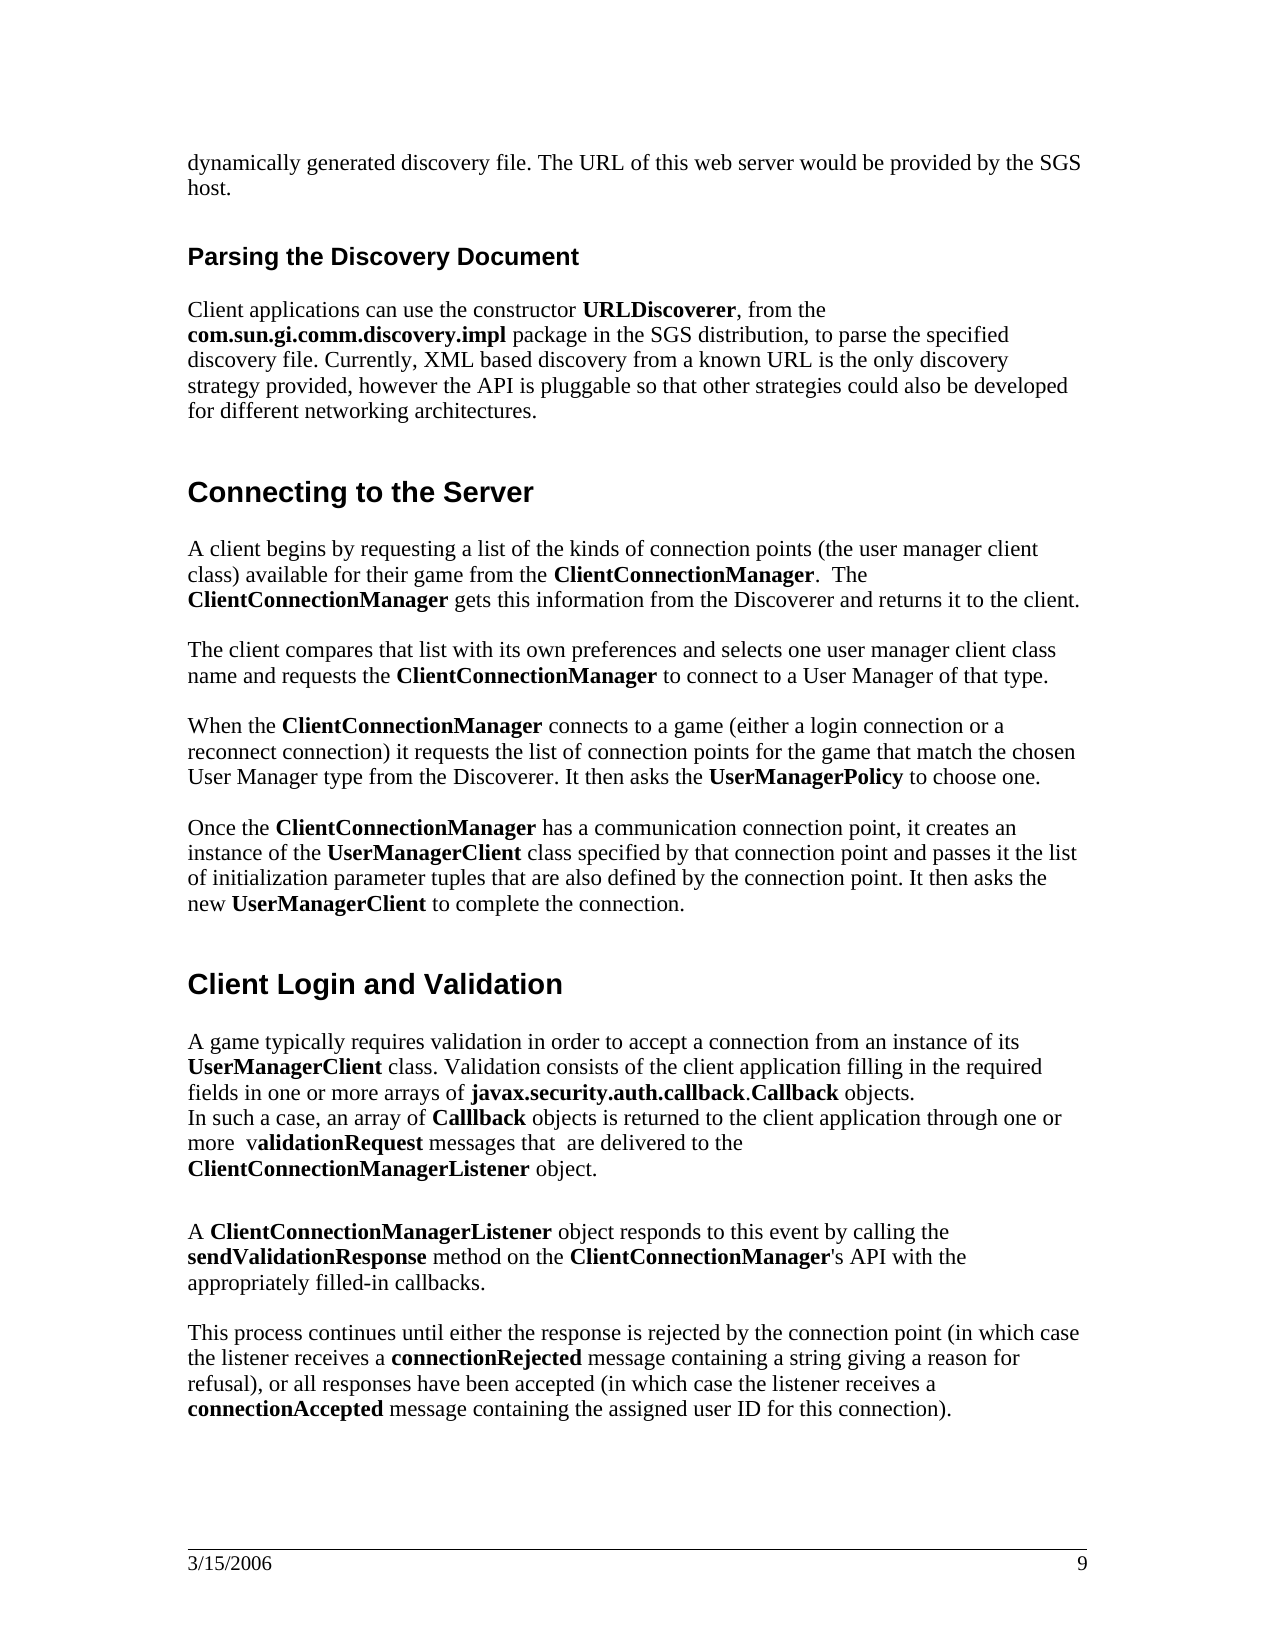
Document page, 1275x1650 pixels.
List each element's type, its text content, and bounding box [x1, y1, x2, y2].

text This process continues until either the response is rejected by the connection point (in which case the listener receives a connectionRejected message containing a string giving a reason for refusal), or all responses have been accepted (in which case the listener receives a connectionAccepted message containing the assigned user ID for this connection). [187, 1320, 1087, 1422]
subtitle Client Login and Validation [187, 958, 1087, 1004]
text When the ClientConnectionManager connects to a game (either a login connection or a reconnect connection) it requests the list of connection points for the game that match the chosen User Manager type from the Discoverer. It then asks the UserManagerPolicy to choose one. [187, 713, 1087, 789]
text A ClientConnectionManagerListener object responds to this event by calling the sendValidationResponse method on the ClientConnectionManager's API with the appropriately filled-in callbacks. [187, 1219, 1087, 1295]
text A game typically requires validation in order to accept a connection from an instance of its UserManagerClient class. Validation consists of the client application filling in the required fields in one or more arrays of javax.security.auth.callback.Callback objects. [187, 1029, 1087, 1105]
text A client begins by requesting a list of the kinds of connection points (the user manager client class) available for their game from the ClientConnectionManager. The ClientConnectionManager gets this information from the Discoverer and returns it to the client. [187, 536, 1087, 612]
text dynamically generated discovery file. The URL of this web server would be provided by the SGS host. [187, 150, 1087, 201]
subtitle Parsing the Discovery Document [187, 242, 1087, 272]
subtitle Connecting to the Server [187, 465, 1087, 511]
text Client applications can use the constructor URLDiscoverer, from the com.sun.gi.comm.discovery.impl package in the SGS distribution, to parse the specified discovery file. Currently, XML based discovery from a known URL is the only discovery strategy provided, however the API is pluggable so that other strategies could also be developed for different networking architectures. [187, 297, 1087, 424]
text The client compares that list with its own preferences and selects one user manager client class name and requests the ClientConnectionManager to connect to a User Manager of that type. [187, 637, 1087, 688]
text In such a case, an array of Calllback objects is returned to the client application through one or more validationRequest messages that are delivered to the ClientConnectionManagerListener object. [187, 1105, 1087, 1181]
text Once the ClientConnectionManager has a communication connection point, it creates an instance of the UserManagerClient class specified by that connection point and passes it the list of initialization parameter tuples that are also defined by the connection point. It then asks the new UserManagerClient to complete the connection. [187, 814, 1087, 916]
